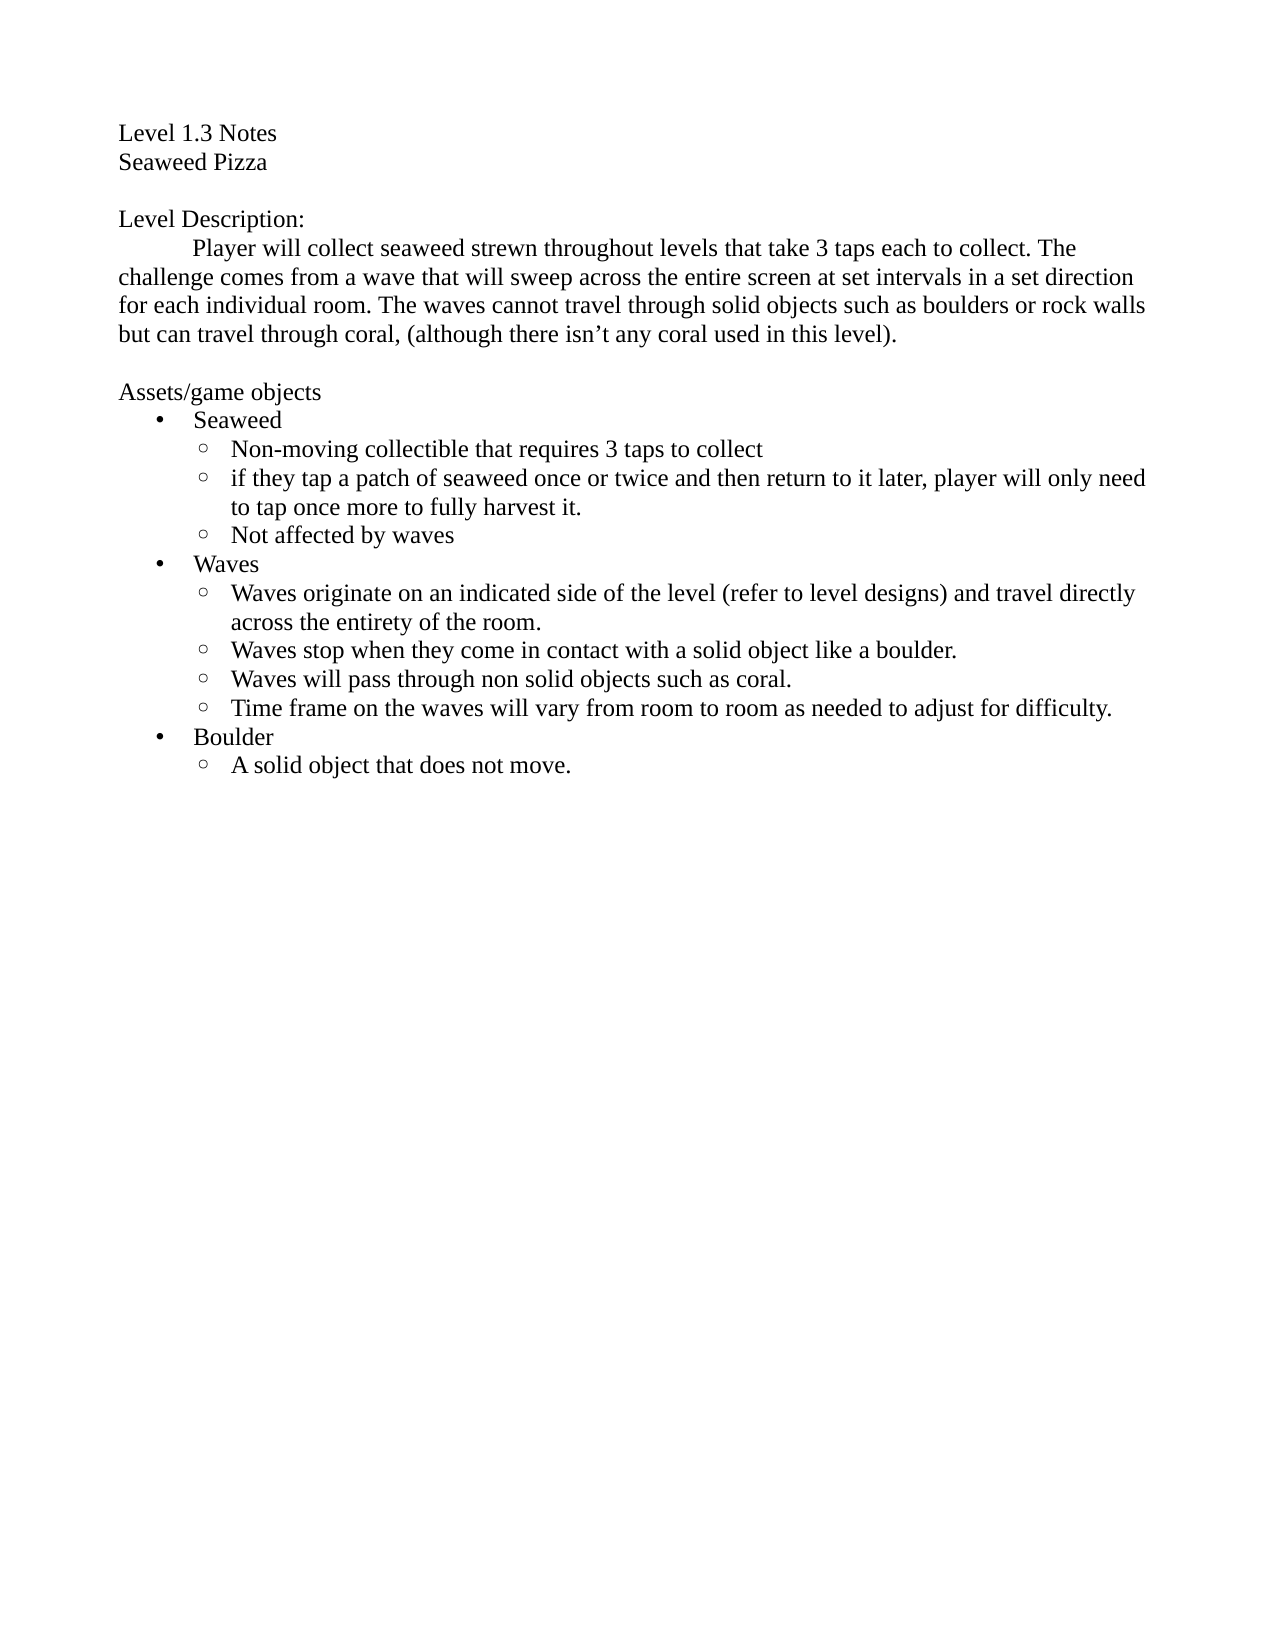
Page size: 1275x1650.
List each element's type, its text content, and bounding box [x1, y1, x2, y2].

text Player will collect seaweed strewn throughout levels that take 3 taps each to collect. The challenge comes from a wave that will sweep across the entire screen at set intervals in a set direction for each individual room. The waves cannot travel through solid objects such as boulders or rock walls but can travel through coral, (although there isn’t any coral used in this level). [118, 233, 1157, 348]
list A solid object that does not move. [193, 751, 1157, 779]
text Assets/game objects [118, 377, 1157, 406]
list Seaweed [156, 406, 1157, 434]
list Not affected by waves [193, 521, 1157, 549]
list Waves [156, 549, 1157, 578]
text Seaweed Pizza [118, 147, 1157, 176]
list Waves will pass through non solid objects such as coral. [193, 664, 1157, 693]
list Waves originate on an indicated side of the level (refer to level designs) and travel directly across the entirety of the room. [193, 578, 1157, 636]
text Level 1.3 Notes [118, 118, 1157, 147]
text Level Description: [118, 204, 1157, 233]
list Waves stop when they come in contact with a solid object like a boulder. [193, 636, 1157, 664]
list Non-moving collectible that requires 3 taps to collect [193, 434, 1157, 463]
list Time frame on the waves will vary from room to room as needed to adjust for difficulty. [193, 693, 1157, 722]
list Boulder [156, 722, 1157, 751]
list if they tap a patch of seaweed once or twice and then return to it later, player will only need to tap once more to fully harvest it. [193, 463, 1157, 521]
